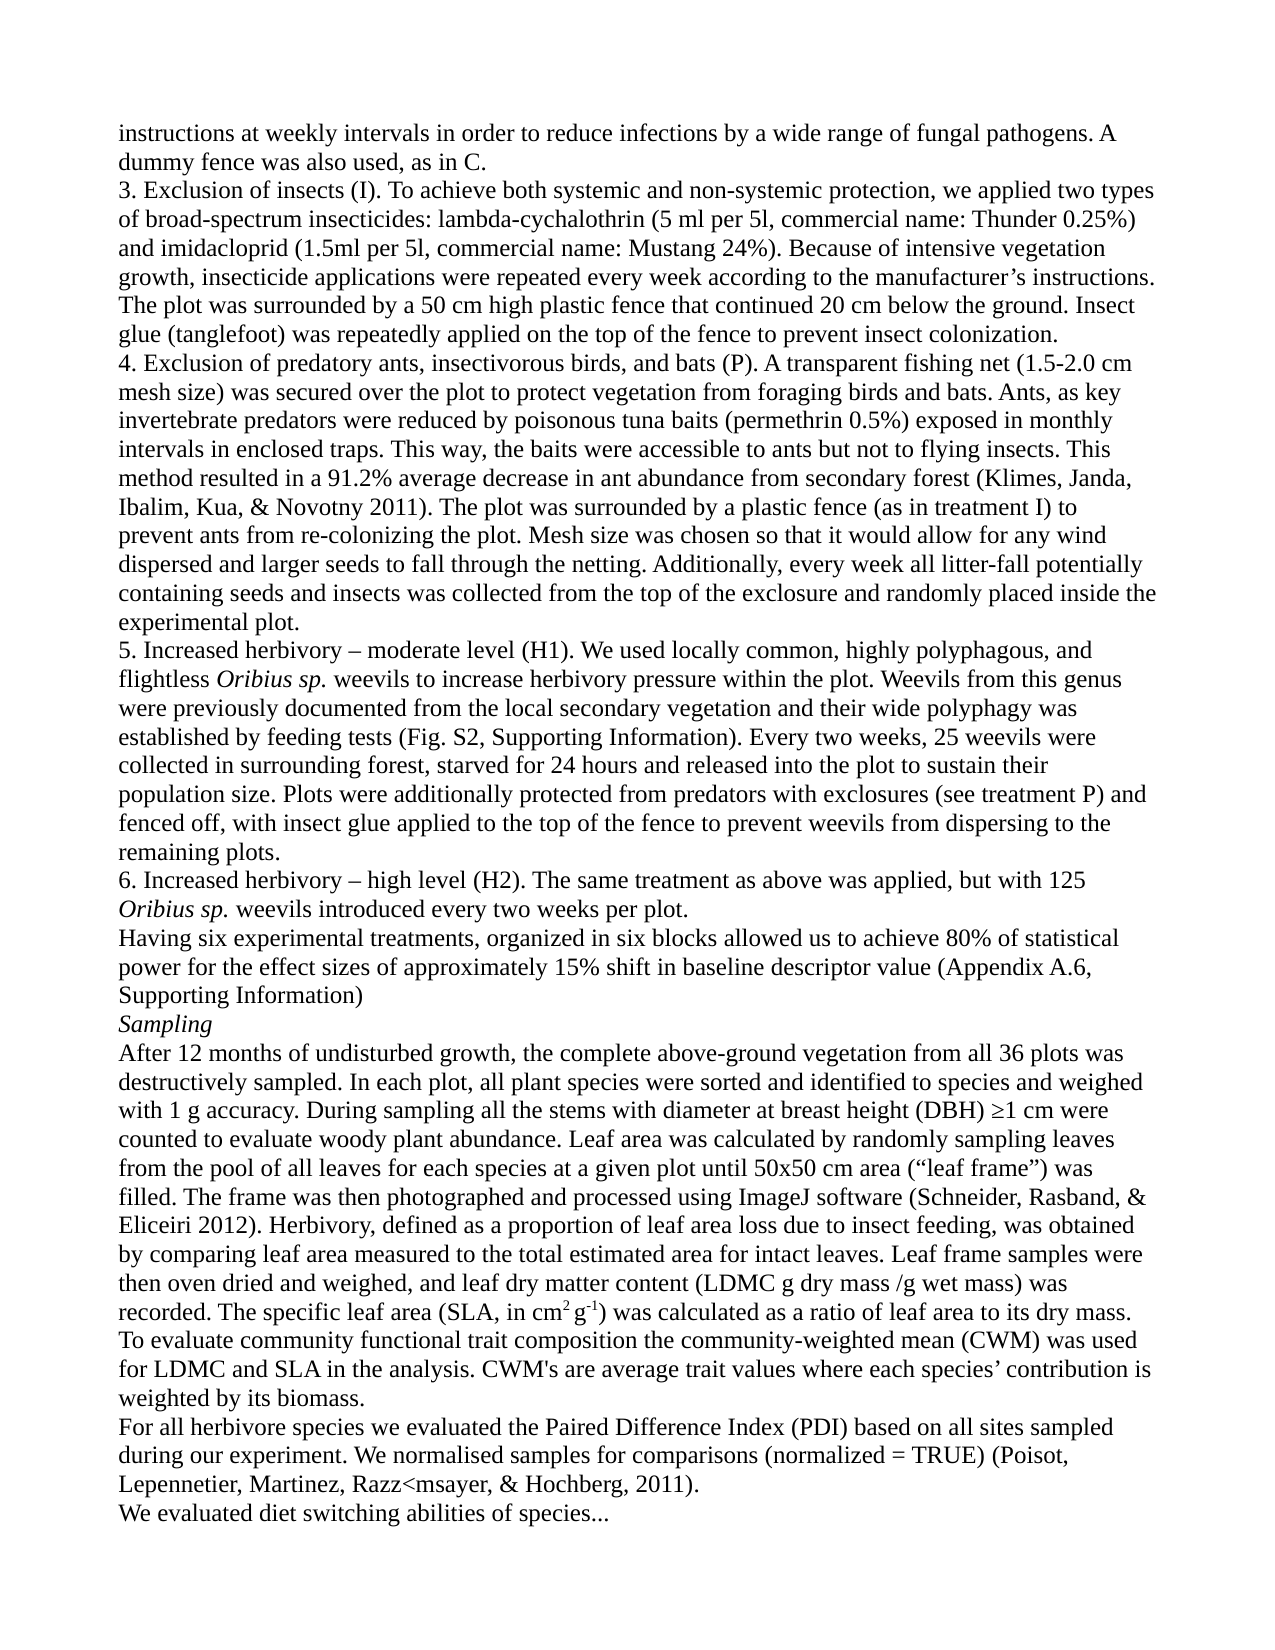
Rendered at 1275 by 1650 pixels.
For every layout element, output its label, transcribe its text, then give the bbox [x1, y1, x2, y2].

text For all herbivore species we evaluated the Paired Difference Index (PDI) based on all sites sampled during our experiment. We normalised samples for comparisons (normalized = TRUE) (Poisot, Lepennetier, Martinez, Razz<msayer, & Hochberg, 2011). [118, 1412, 1157, 1498]
text 4. Exclusion of predatory ants, insectivorous birds, and bats (P). A transparent fishing net (1.5-2.0 cm mesh size) was secured over the plot to protect vegetation from foraging birds and bats. Ants, as key invertebrate predators were reduced by poisonous tuna baits (permethrin 0.5%) exposed in monthly intervals in enclosed traps. This way, the baits were accessible to ants but not to flying insects. This method resulted in a 91.2% average decrease in ant abundance from secondary forest (Klimes, Janda, Ibalim, Kua, & Novotny 2011). The plot was surrounded by a plastic fence (as in treatment I) to prevent ants from re-colonizing the plot. Mesh size was chosen so that it would allow for any wind dispersed and larger seeds to fall through the netting. Additionally, every week all litter-fall potentially containing seeds and insects was collected from the top of the exclosure and randomly placed inside the experimental plot. [118, 348, 1157, 636]
text 5. Increased herbivory – moderate level (H1). We used locally common, highly polyphagous, and flightless Oribius sp. weevils to increase herbivory pressure within the plot. Weevils from this genus were previously documented from the local secondary vegetation and their wide polyphagy was established by feeding tests (Fig. S2, Supporting Information). Every two weeks, 25 weevils were collected in surrounding forest, starved for 24 hours and released into the plot to sustain their population size. Plots were additionally protected from predators with exclosures (see treatment P) and fenced off, with insect glue applied to the top of the fence to prevent weevils from dispersing to the remaining plots. [118, 636, 1157, 866]
text After 12 months of undisturbed growth, the complete above-ground vegetation from all 36 plots was destructively sampled. In each plot, all plant species were sorted and identified to species and weighed with 1 g accuracy. During sampling all the stems with diameter at breast height (DBH) ≥1 cm were counted to evaluate woody plant abundance. Leaf area was calculated by randomly sampling leaves from the pool of all leaves for each species at a given plot until 50x50 cm area (“leaf frame”) was filled. The frame was then photographed and processed using ImageJ software (Schneider, Rasband, & Eliceiri 2012). Herbivory, defined as a proportion of leaf area loss due to insect feeding, was obtained by comparing leaf area measured to the total estimated area for intact leaves. Leaf frame samples were then oven dried and weighed, and leaf dry matter content (LDMC g dry mass /g wet mass) was recorded. The specific leaf area (SLA, in cm2 g-1) was calculated as a ratio of leaf area to its dry mass. To evaluate community functional trait composition the community-weighted mean (CWM) was used for LDMC and SLA in the analysis. CWM's are average trait values where each species’ contribution is weighted by its biomass. [118, 1038, 1157, 1412]
text Sampling [118, 1009, 1157, 1038]
text 3. Exclusion of insects (I). To achieve both systemic and non-systemic protection, we applied two types of broad-spectrum insecticides: lambda-cychalothrin (5 ml per 5l, commercial name: Thunder 0.25%) and imidacloprid (1.5ml per 5l, commercial name: Mustang 24%). Because of intensive vegetation growth, insecticide applications were repeated every week according to the manufacturer’s instructions. The plot was surrounded by a 50 cm high plastic fence that continued 20 cm below the ground. Insect glue (tanglefoot) was repeatedly applied on the top of the fence to prevent insect colonization. [118, 176, 1157, 348]
text Having six experimental treatments, organized in six blocks allowed us to achieve 80% of statistical power for the effect sizes of approximately 15% shift in baseline descriptor value (Appendix A.6, Supporting Information) [118, 923, 1157, 1009]
text 6. Increased herbivory – high level (H2). The same treatment as above was applied, but with 125 Oribius sp. weevils introduced every two weeks per plot. [118, 866, 1157, 923]
text instructions at weekly intervals in order to reduce infections by a wide range of fungal pathogens. A dummy fence was also used, as in C. [118, 118, 1157, 176]
text We evaluated diet switching abilities of species... [118, 1498, 1157, 1527]
